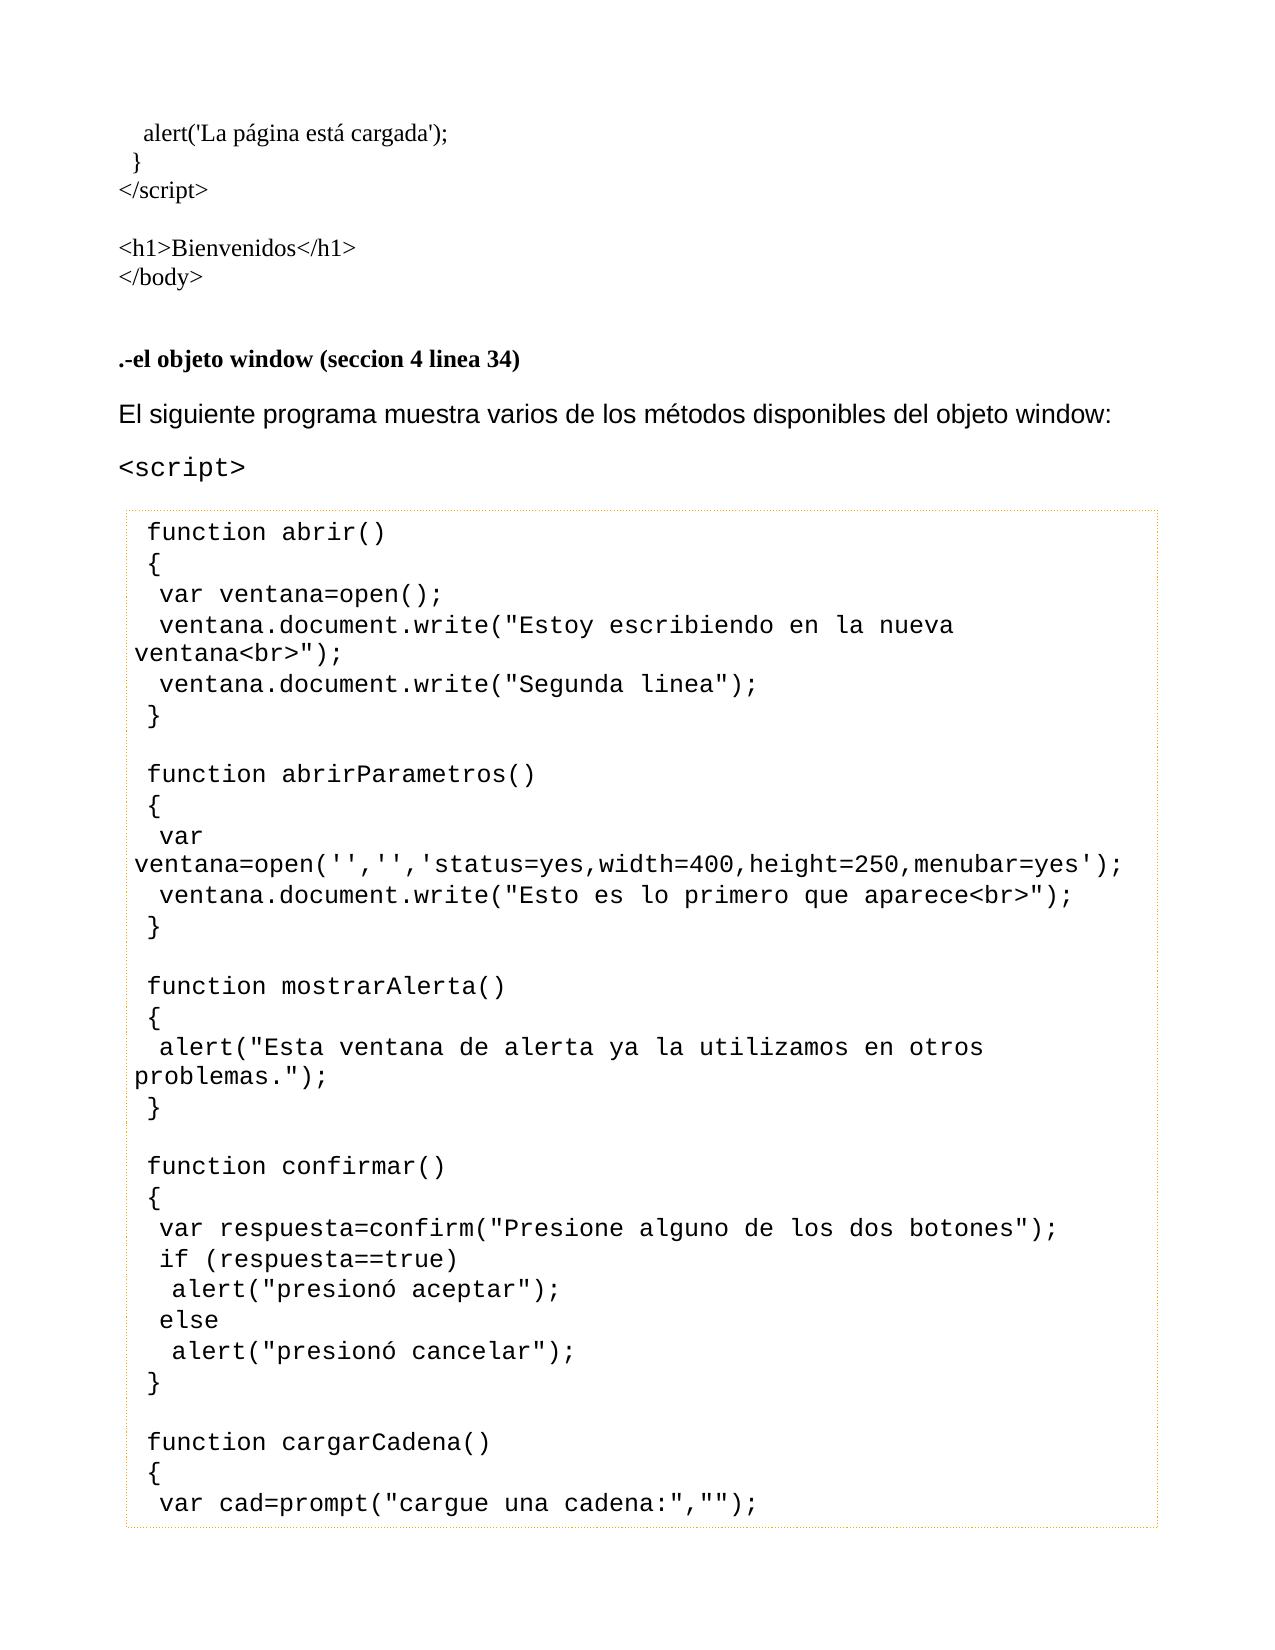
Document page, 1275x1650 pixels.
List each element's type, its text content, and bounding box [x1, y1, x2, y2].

text alert("presionó aceptar"); [126, 1267, 1157, 1297]
text } [126, 903, 1157, 942]
text ventana.document.write("Estoy escribiendo en la nueva ventana<br>"); [126, 602, 1157, 661]
text { [126, 782, 1157, 813]
text </script> [118, 176, 1157, 204]
text </body> [118, 262, 1157, 291]
text function abrir() [126, 509, 1157, 540]
text function abrirParametros() [126, 752, 1157, 782]
text else [126, 1297, 1157, 1328]
text if (respuesta==true) [126, 1236, 1157, 1267]
text function confirmar() [126, 1143, 1157, 1174]
text var respuesta=confirm("Presione alguno de los dos botones"); [126, 1205, 1157, 1236]
text .-el objeto window (seccion 4 linea 34) [118, 344, 1157, 373]
text { [126, 540, 1157, 571]
text <h1>Bienvenidos</h1> [118, 233, 1157, 262]
text alert("Esta ventana de alerta ya la utilizamos en otros problemas."); [126, 1024, 1157, 1084]
text ventana.document.write("Esto es lo primero que aparece<br>"); [126, 872, 1157, 903]
text function mostrarAlerta() [126, 963, 1157, 994]
text } [126, 692, 1157, 731]
text El siguiente programa muestra varios de los métodos disponibles del objeto window: [118, 398, 1157, 429]
text var cad=prompt("cargue una cadena:",""); [126, 1480, 1157, 1527]
text function cargarCadena() [126, 1419, 1157, 1449]
text } [126, 1084, 1157, 1122]
text var ventana=open('','','status=yes,width=400,height=250,menubar=yes'); [126, 813, 1157, 872]
text { [126, 1174, 1157, 1205]
text alert("presionó cancelar"); [126, 1328, 1157, 1359]
text { [126, 1449, 1157, 1480]
text } [118, 147, 1157, 176]
text } [126, 1359, 1157, 1398]
text var ventana=open(); [126, 571, 1157, 602]
text { [126, 994, 1157, 1024]
text alert('La página está cargada'); [118, 118, 1157, 147]
text <script> [118, 454, 1157, 484]
text ventana.document.write("Segunda linea"); [126, 661, 1157, 692]
